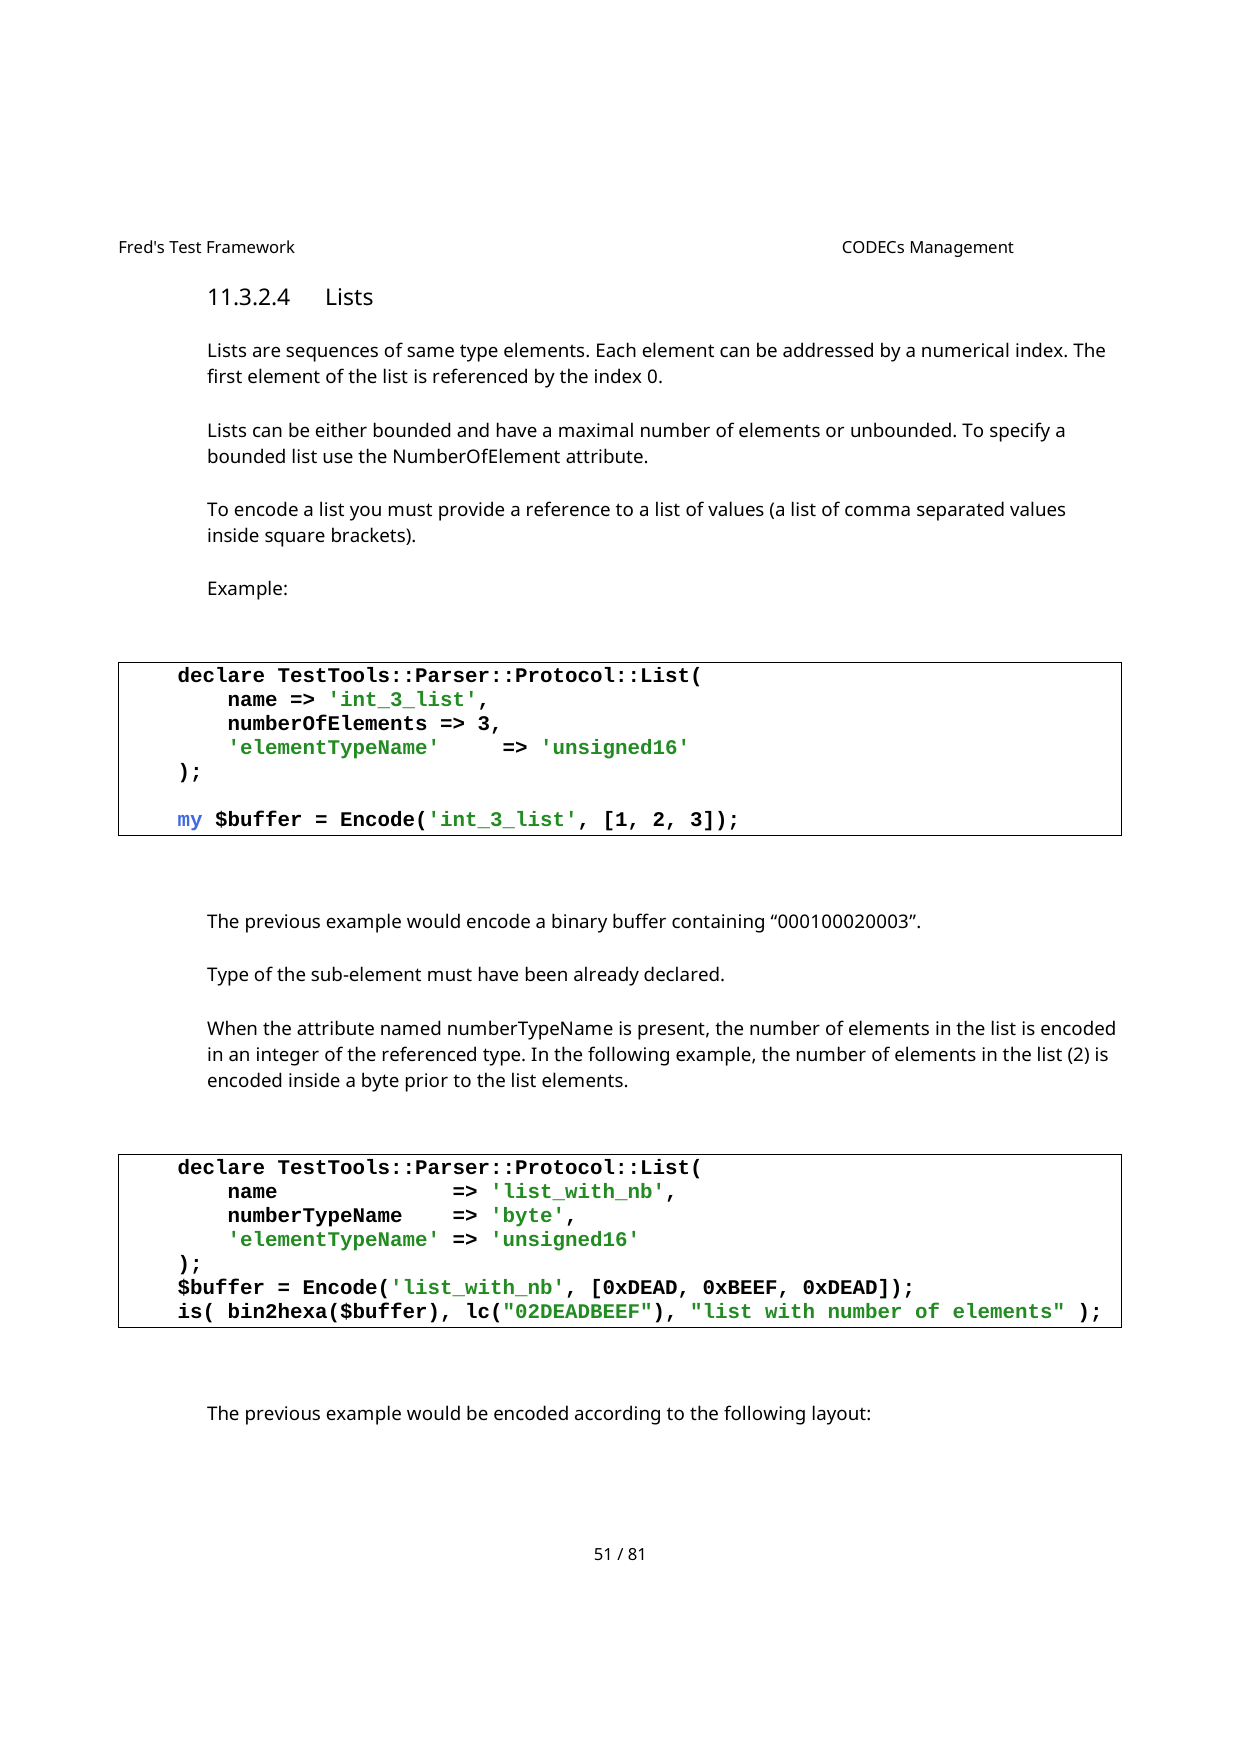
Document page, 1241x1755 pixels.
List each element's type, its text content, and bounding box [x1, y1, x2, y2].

text ); [119, 1250, 1121, 1274]
text Lists can be either bounded and have a maximal number of elements or unbounded. To specify a bounded list use the NumberOfElement attribute. [207, 416, 1122, 468]
subtitle Lists [207, 281, 1122, 312]
text declare TestTools::Parser::Protocol::List( [119, 663, 1121, 686]
text 'elementTypeName' => 'unsigned16' [119, 1226, 1121, 1250]
text The previous example would be encoded according to the following layout: [207, 1400, 1122, 1426]
text Type of the sub-element must have been already declared. [207, 961, 1122, 987]
text To encode a list you must provide a reference to a list of values (a list of comma separated values inside square brackets). [207, 496, 1122, 548]
text Lists are sequences of same type elements. Each element can be addressed by a numerical index. The first element of the list is referenced by the index 0. [207, 337, 1122, 389]
text my $buffer = Encode('int_3_list', [1, 2, 3]); [119, 806, 1121, 835]
text name => 'int_3_list', [119, 686, 1121, 710]
text Example: [207, 575, 1122, 601]
text $buffer = Encode('list_with_nb', [0xDEAD, 0xBEEF, 0xDEAD]); [119, 1274, 1121, 1298]
text is( bin2hexa($buffer), lc("02DEADBEEF"), "list with number of elements" ); [119, 1298, 1121, 1327]
text ); [119, 758, 1121, 806]
text name => 'list_with_nb', [119, 1178, 1121, 1202]
text When the attribute named numberTypeName is present, the number of elements in the list is encoded in an integer of the referenced type. In the following example, the number of elements in the list (2) is encoded inside a byte prior to the list elements. [207, 1014, 1122, 1092]
text numberOfElements => 3, [119, 710, 1121, 734]
text numberTypeName => 'byte', [119, 1202, 1121, 1226]
text 'elementTypeName' => 'unsigned16' [119, 734, 1121, 758]
text declare TestTools::Parser::Protocol::List( [119, 1155, 1121, 1178]
text The previous example would encode a binary buffer containing “000100020003”. [207, 908, 1122, 934]
